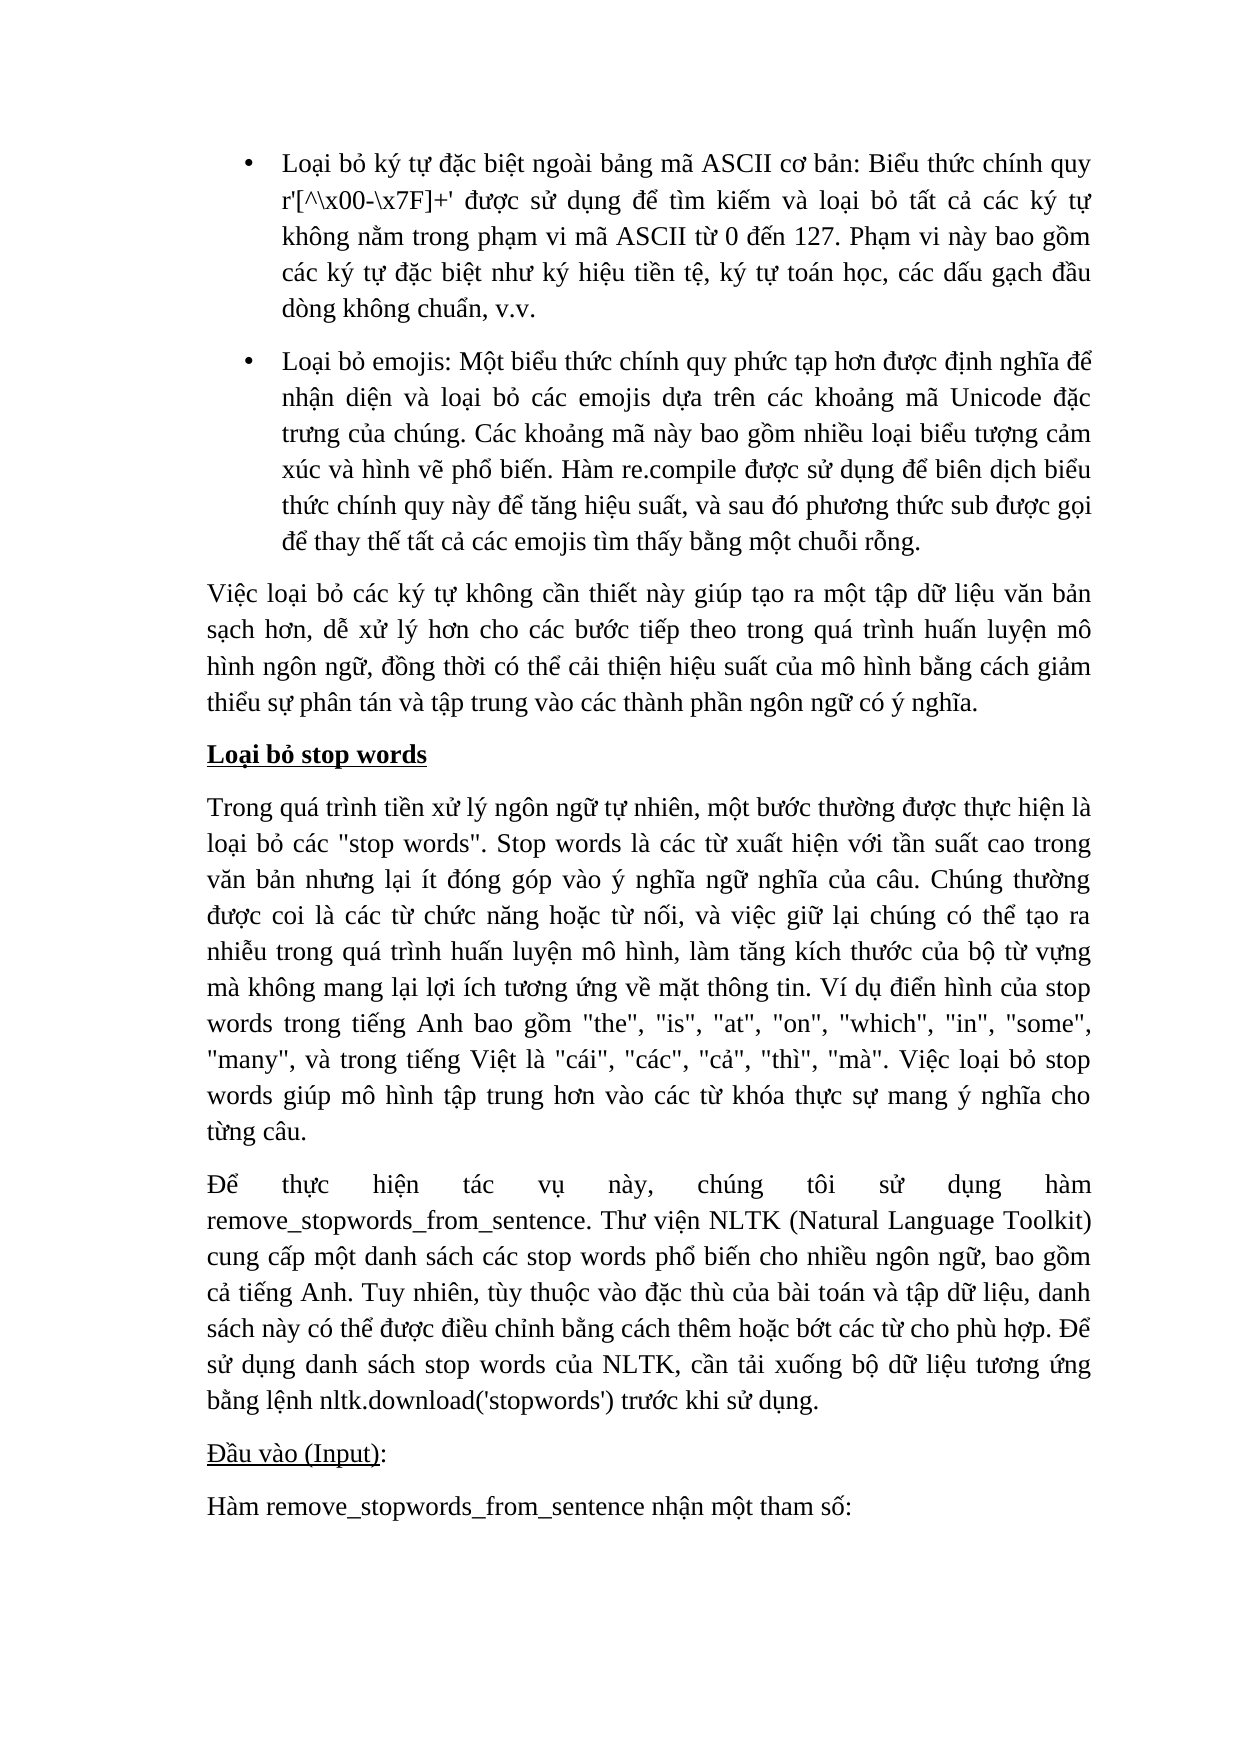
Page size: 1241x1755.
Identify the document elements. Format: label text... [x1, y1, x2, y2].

text Việc loại bỏ các ký tự không cần thiết này giúp tạo ra một tập dữ liệu văn bản sạch hơn, dễ xử lý hơn cho các bước tiếp theo trong quá trình huấn luyện mô hình ngôn ngữ, đồng thời có thể cải thiện hiệu suất của mô hình bằng cách giảm thiểu sự phân tán và tập trung vào các thành phần ngôn ngữ có ý nghĩa. [207, 578, 1093, 717]
text Hàm remove_stopwords_from_sentence nhận một tham số: [207, 1490, 1093, 1521]
list Loại bỏ emojis: Một biểu thức chính quy phức tạp hơn được định nghĩa để nhận diện và loại bỏ các emojis dựa trên các khoảng mã Unicode đặc trưng của chúng. Các khoảng mã này bao gồm nhiều loại biểu tượng cảm xúc và hình vẽ phổ biến. Hàm re.compile được sử dụng để biên dịch biểu thức chính quy này để tăng hiệu suất, và sau đó phương thức sub được gọi để thay thế tất cả các emojis tìm thấy bằng một chuỗi rỗng. [244, 344, 1093, 556]
text Trong quá trình tiền xử lý ngôn ngữ tự nhiên, một bước thường được thực hiện là loại bỏ các "stop words". Stop words là các từ xuất hiện với tần suất cao trong văn bản nhưng lại ít đóng góp vào ý nghĩa ngữ nghĩa của câu. Chúng thường được coi là các từ chức năng hoặc từ nối, và việc giữ lại chúng có thể tạo ra nhiễu trong quá trình huấn luyện mô hình, làm tăng kích thước của bộ từ vựng mà không mang lại lợi ích tương ứng về mặt thông tin. Ví dụ điển hình của stop words trong tiếng Anh bao gồm "the", "is", "at", "on", "which", "in", "some", "many", và trong tiếng Việt là "cái", "các", "cả", "thì", "mà". Việc loại bỏ stop words giúp mô hình tập trung hơn vào các từ khóa thực sự mang ý nghĩa cho từng câu. [207, 791, 1093, 1147]
text Đầu vào (Input): [207, 1437, 1093, 1468]
list Loại bỏ ký tự đặc biệt ngoài bảng mã ASCII cơ bản: Biểu thức chính quy r'[^\x00-\x7F]+' được sử dụng để tìm kiếm và loại bỏ tất cả các ký tự không nằm trong phạm vi mã ASCII từ 0 đến 127. Phạm vi này bao gồm các ký tự đặc biệt như ký hiệu tiền tệ, ký tự toán học, các dấu gạch đầu dòng không chuẩn, v.v. [244, 148, 1093, 323]
text Để thực hiện tác vụ này, chúng tôi sử dụng hàm remove_stopwords_from_sentence. Thư viện NLTK (Natural Language Toolkit) cung cấp một danh sách các stop words phổ biến cho nhiều ngôn ngữ, bao gồm cả tiếng Anh. Tuy nhiên, tùy thuộc vào đặc thù của bài toán và tập dữ liệu, danh sách này có thể được điều chỉnh bằng cách thêm hoặc bớt các từ cho phù hợp. Để sử dụng danh sách stop words của NLTK, cần tải xuống bộ dữ liệu tương ứng bằng lệnh nltk.download('stopwords') trước khi sử dụng. [207, 1168, 1093, 1416]
text Loại bỏ stop words [207, 738, 1093, 769]
